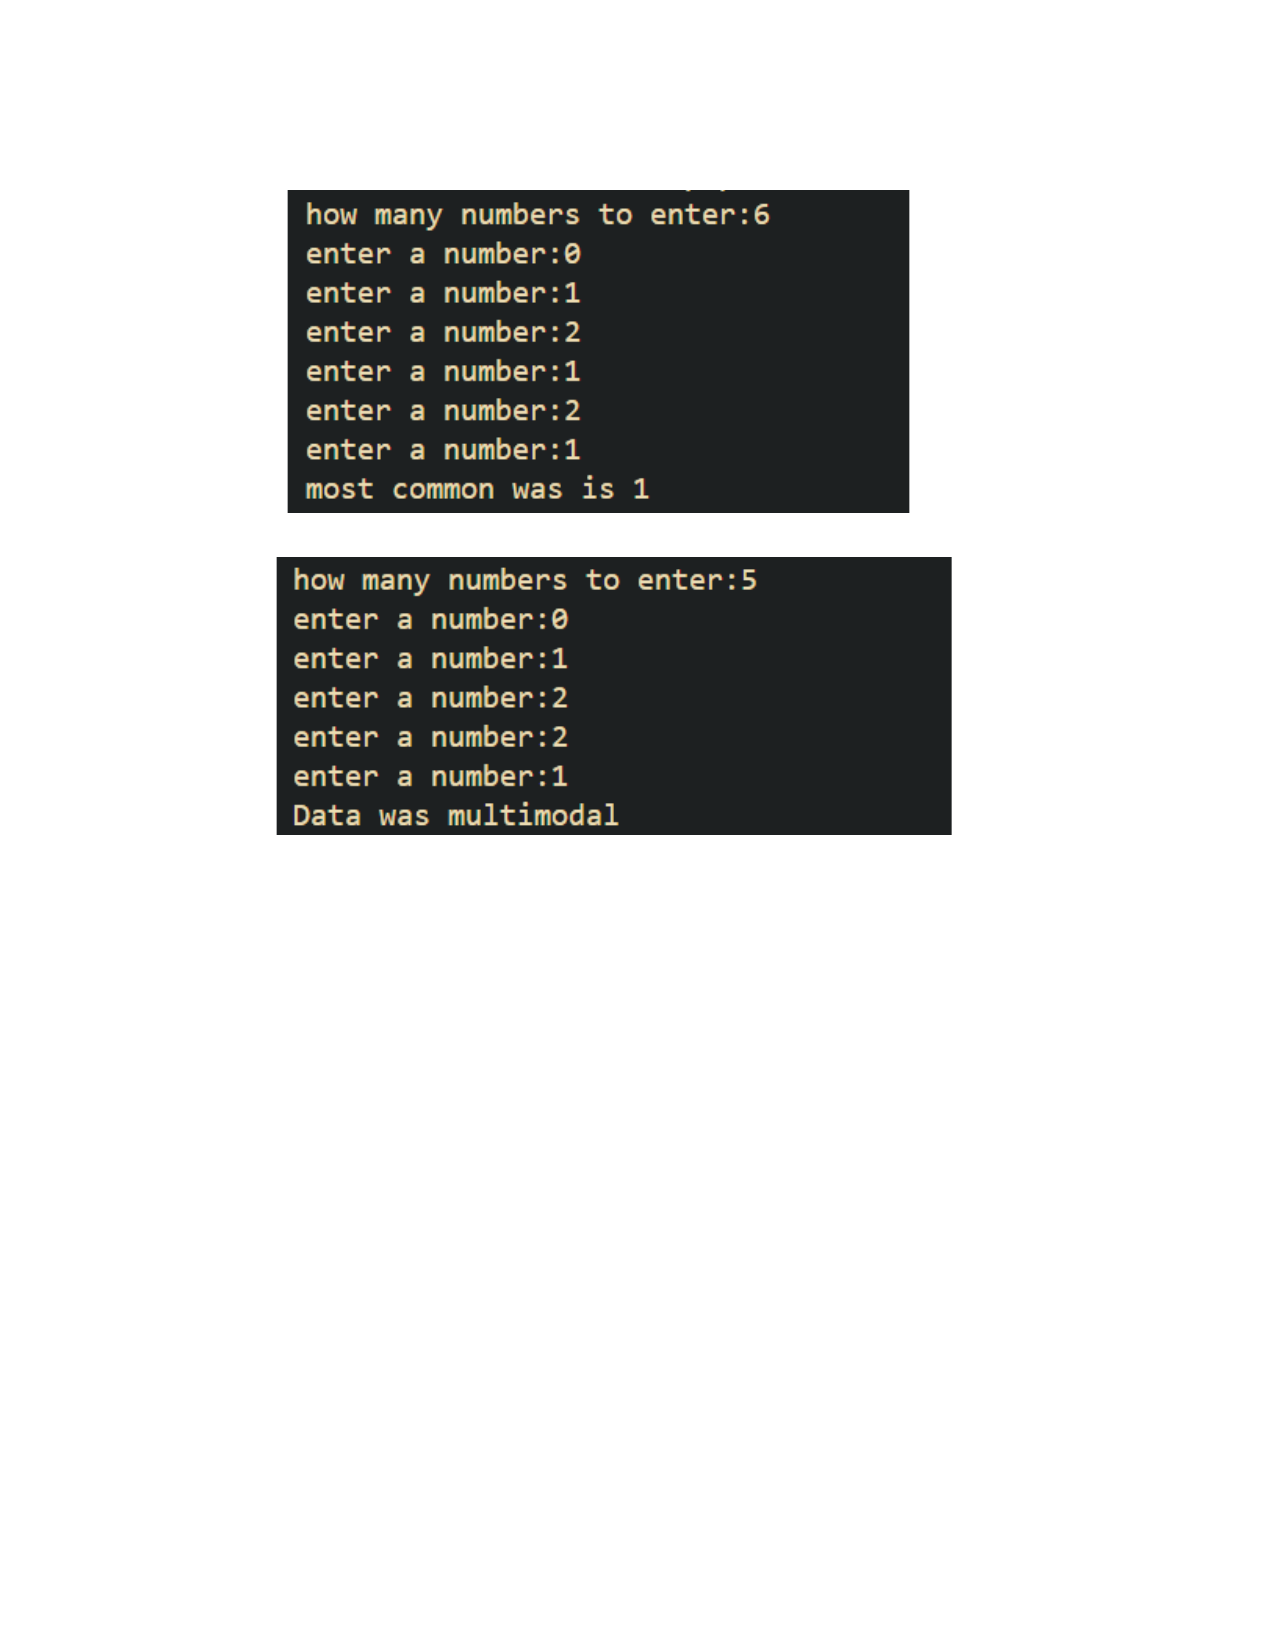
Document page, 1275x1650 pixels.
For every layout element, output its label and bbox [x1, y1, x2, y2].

picture [276, 557, 952, 835]
picture [287, 190, 910, 513]
